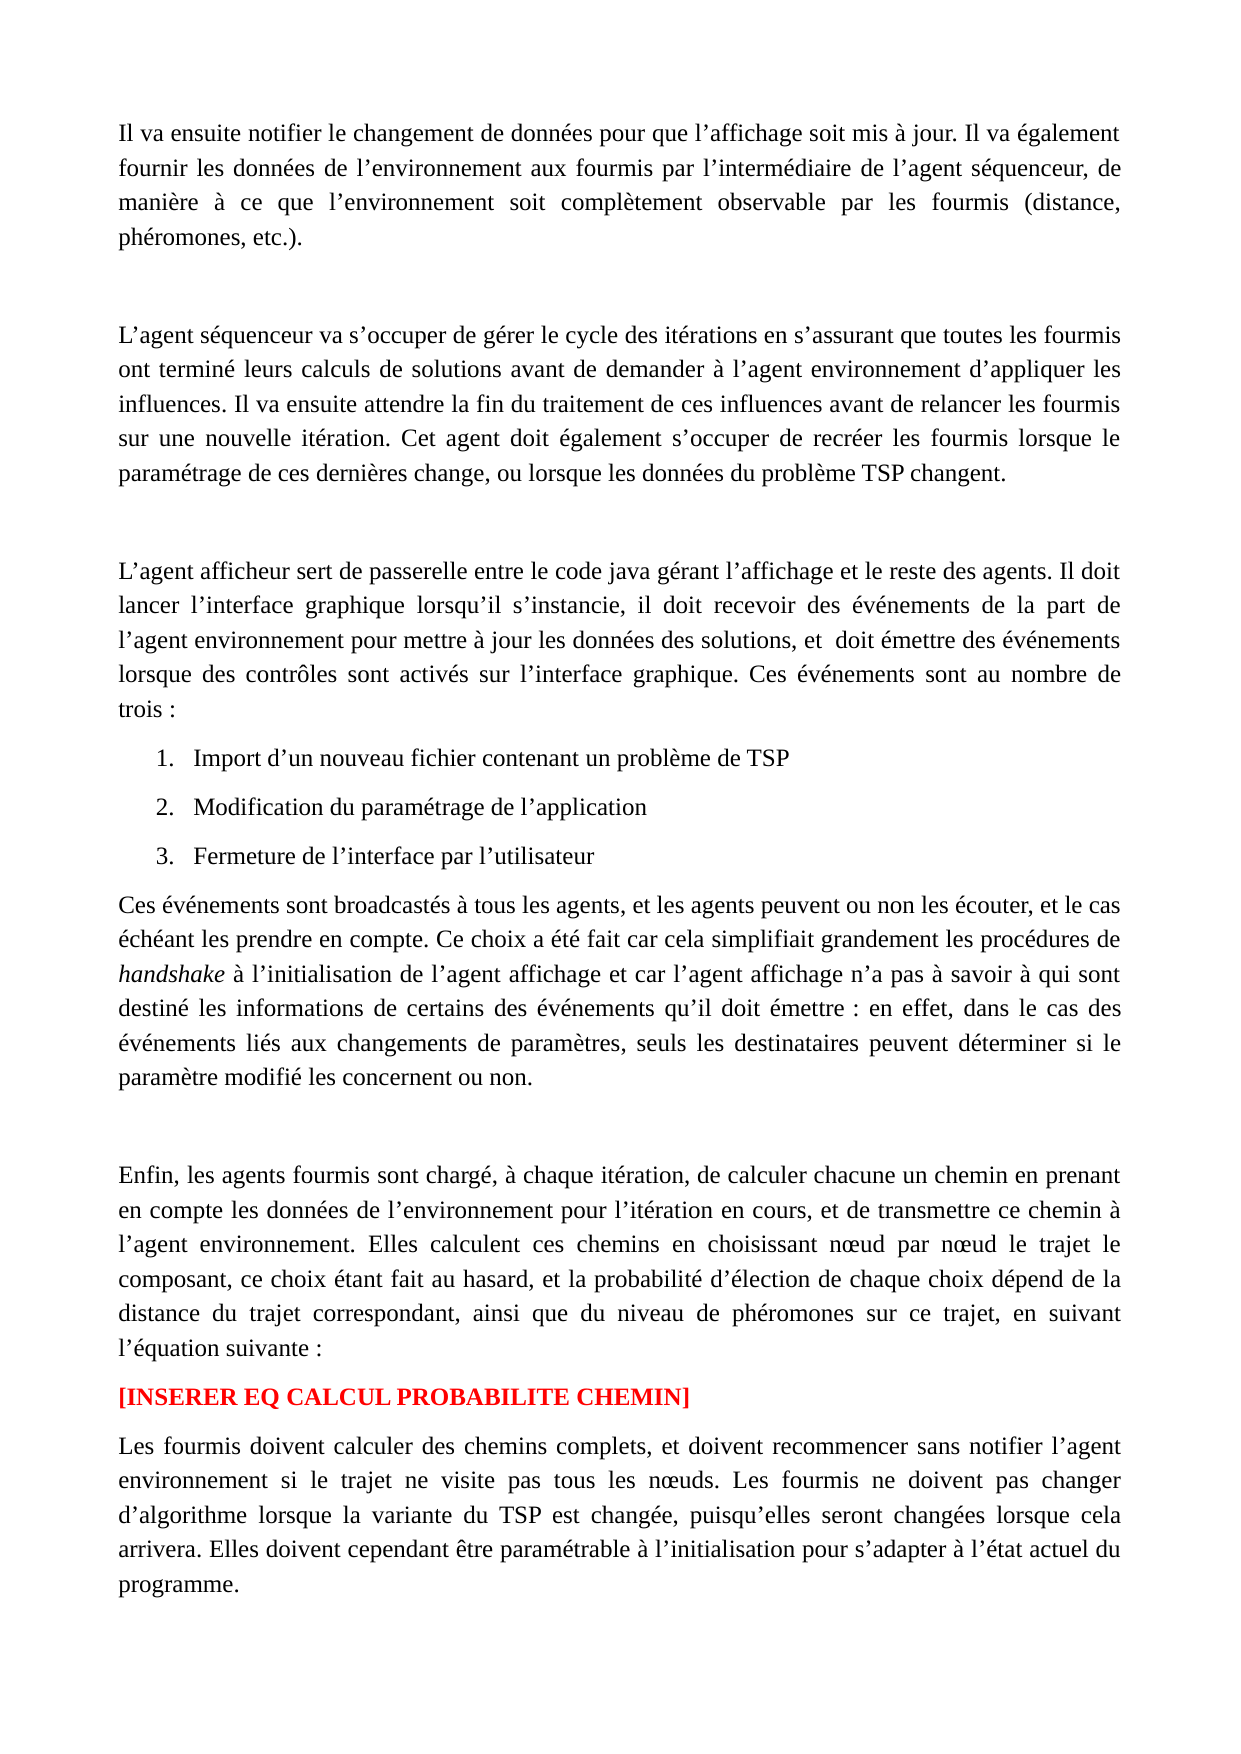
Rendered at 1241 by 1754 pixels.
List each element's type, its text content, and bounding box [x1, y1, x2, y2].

text L’agent séquenceur va s’occuper de gérer le cycle des itérations en s’assurant que toutes les fourmis ont terminé leurs calculs de solutions avant de demander à l’agent environnement d’appliquer les influences. Il va ensuite attendre la fin du traitement de ces influences avant de relancer les fourmis sur une nouvelle itération. Cet agent doit également s’occuper de recréer les fourmis lorsque le paramétrage de ces dernières change, ou lorsque les données du problème TSP changent. [118, 320, 1122, 486]
text Il va ensuite notifier le changement de données pour que l’affichage soit mis à jour. Il va également fournir les données de l’environnement aux fourmis par l’intermédiaire de l’agent séquenceur, de manière à ce que l’environnement soit complètement observable par les fourmis (distance, phéromones, etc.). [118, 118, 1122, 250]
text L’agent afficheur sert de passerelle entre le code java gérant l’affichage et le reste des agents. Il doit lancer l’interface graphique lorsqu’il s’instancie, il doit recevoir des événements de la part de l’agent environnement pour mettre à jour les données des solutions, et doit émettre des événements lorsque des contrôles sont activés sur l’interface graphique. Ces événements sont au nombre de trois : [118, 556, 1122, 722]
list Fermeture de l’interface par l’utilisateur [156, 841, 1122, 869]
text Enfin, les agents fourmis sont chargé, à chaque itération, de calculer chacune un chemin en prenant en compte les données de l’environnement pour l’itération en cours, et de transmettre ce chemin à l’agent environnement. Elles calculent ces chemins en choisissant nœud par nœud le trajet le composant, ce choix étant fait au hasard, et la probabilité d’élection de chaque choix dépend de la distance du trajet correspondant, ainsi que du niveau de phéromones sur ce trajet, en suivant l’équation suivante : [118, 1160, 1122, 1362]
text [INSERER EQ CALCUL PROBABILITE CHEMIN] [118, 1382, 1122, 1411]
text Les fourmis doivent calculer des chemins complets, et doivent recommencer sans notifier l’agent environnement si le trajet ne visite pas tous les nœuds. Les fourmis ne doivent pas changer d’algorithme lorsque la variante du TSP est changée, puisqu’elles seront changées lorsque cela arrivera. Elles doivent cependant être paramétrable à l’initialisation pour s’adapter à l’état actuel du programme. [118, 1431, 1122, 1598]
text Ces événements sont broadcastés à tous les agents, et les agents peuvent ou non les écouter, et le cas échéant les prendre en compte. Ce choix a été fait car cela simplifiait grandement les procédures de handshake à l’initialisation de l’agent affichage et car l’agent affichage n’a pas à savoir à qui sont destiné les informations de certains des événements qu’il doit émettre : en effet, dans le cas des événements liés aux changements de paramètres, seuls les destinataires peuvent déterminer si le paramètre modifié les concernent ou non. [118, 890, 1122, 1091]
list Modification du paramétrage de l’application [156, 792, 1122, 821]
list Import d’un nouveau fichier contenant un problème de TSP [156, 743, 1122, 771]
